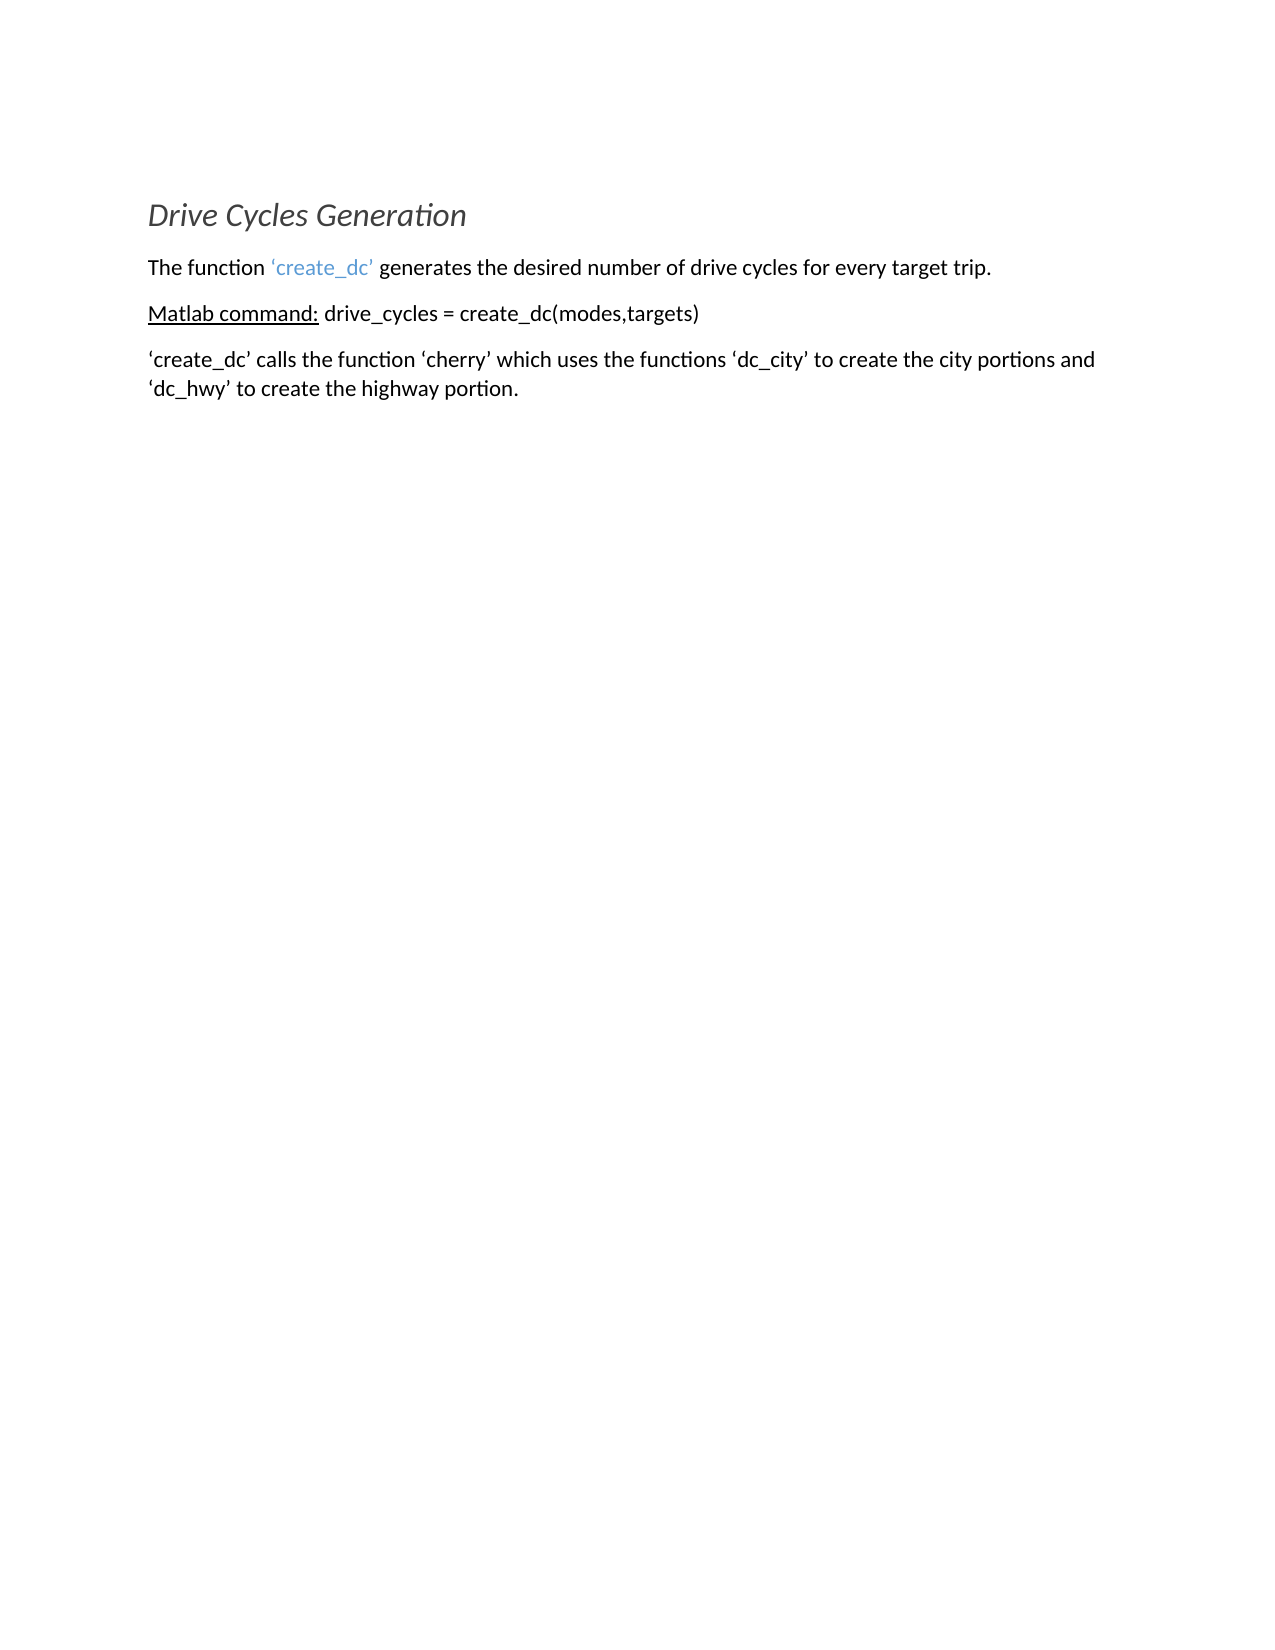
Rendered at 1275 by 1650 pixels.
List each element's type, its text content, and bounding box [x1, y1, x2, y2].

text Drive Cycles Generation [148, 194, 1127, 234]
text The function ‘create_dc’ generates the desired number of drive cycles for every target trip. [148, 253, 1127, 281]
text Matlab command: drive_cycles = create_dc(modes,targets) [148, 299, 1127, 327]
text ‘create_dc’ calls the function ‘cherry’ which uses the functions ‘dc_city’ to create the city portions and ‘dc_hwy’ to create the highway portion. [148, 345, 1127, 402]
